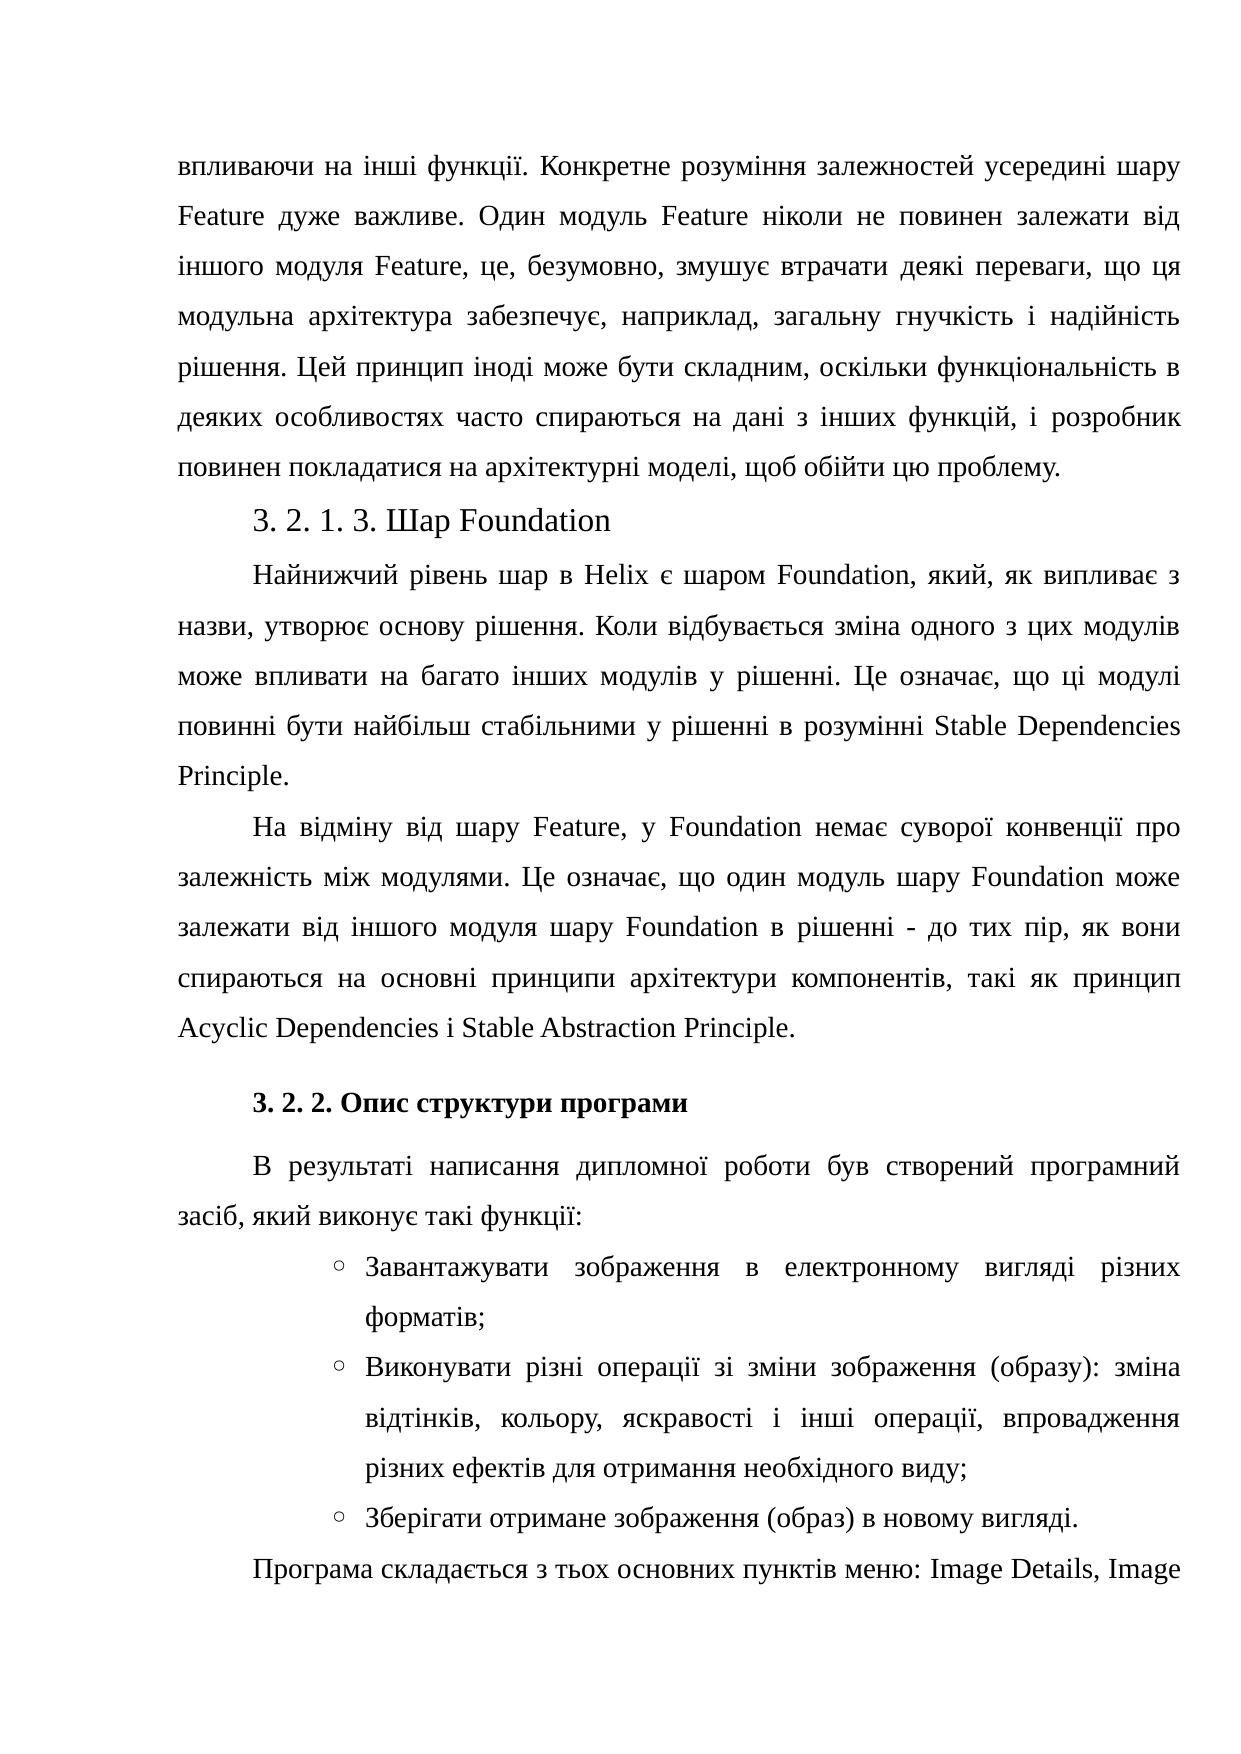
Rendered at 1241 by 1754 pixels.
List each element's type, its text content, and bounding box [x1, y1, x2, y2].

list Виконувати різні операції зі зміни зображення (образу): зміна відтінків, кольору, яскравості і інші операції, впровадження різних ефектів для отримання необхідного виду; [327, 1349, 1181, 1484]
text Найнижчий рівень шар в Helix є шаром Foundation, який, як випливає з назви, утворює основу рішення. Коли відбувається зміна одного з цих модулів може впливати на багато інших модулів у рішенні. Це означає, що ці модулі повинні бути найбільш стабільними у рішенні в розумінні Stable Dependencies Principle. [177, 557, 1181, 792]
text На відміну від шару Feature, у Foundation немає суворої конвенції про залежність між модулями. Це означає, що один модуль шару Foundation може залежати від іншого модуля шару Foundation в рішенні - до тих пір, як вони спираються на основні принципи архітектури компонентів, такі як принцип Acyclic Dependencies і Stable Abstraction Principle. [177, 809, 1181, 1044]
list Зберігати отримане зображення (образ) в новому вигляді. [327, 1501, 1181, 1534]
subtitle 3. 2. 1. 3. Шар Foundation [177, 500, 1181, 538]
list Завантажувати зображення в електронному вигляді різних форматів; [327, 1249, 1181, 1333]
text В результаті написання дипломної роботи був створений програмний засіб, який виконує такі функції: [177, 1148, 1181, 1232]
subtitle 3. 2. 2. Опис структури програми [177, 1085, 1181, 1119]
text Програма складається з тьох основних пунктів меню: Image Details, Image [177, 1551, 1181, 1584]
text впливаючи на інші функції. Конкретне розуміння залежностей усередині шару Feature дуже важливе. Один модуль Feature ніколи не повинен залежати від іншого модуля Feature, це, безумовно, змушує втрачати деякі переваги, що ця модульна архітектура забезпечує, наприклад, загальну гнучкість і надійність рішення. Цей принцип іноді може бути складним, оскільки функціональність в деяких особливостях часто спираються на дані з інших функцій, і розробник повинен покладатися на архітектурні моделі, щоб обійти цю проблему. [177, 148, 1181, 483]
